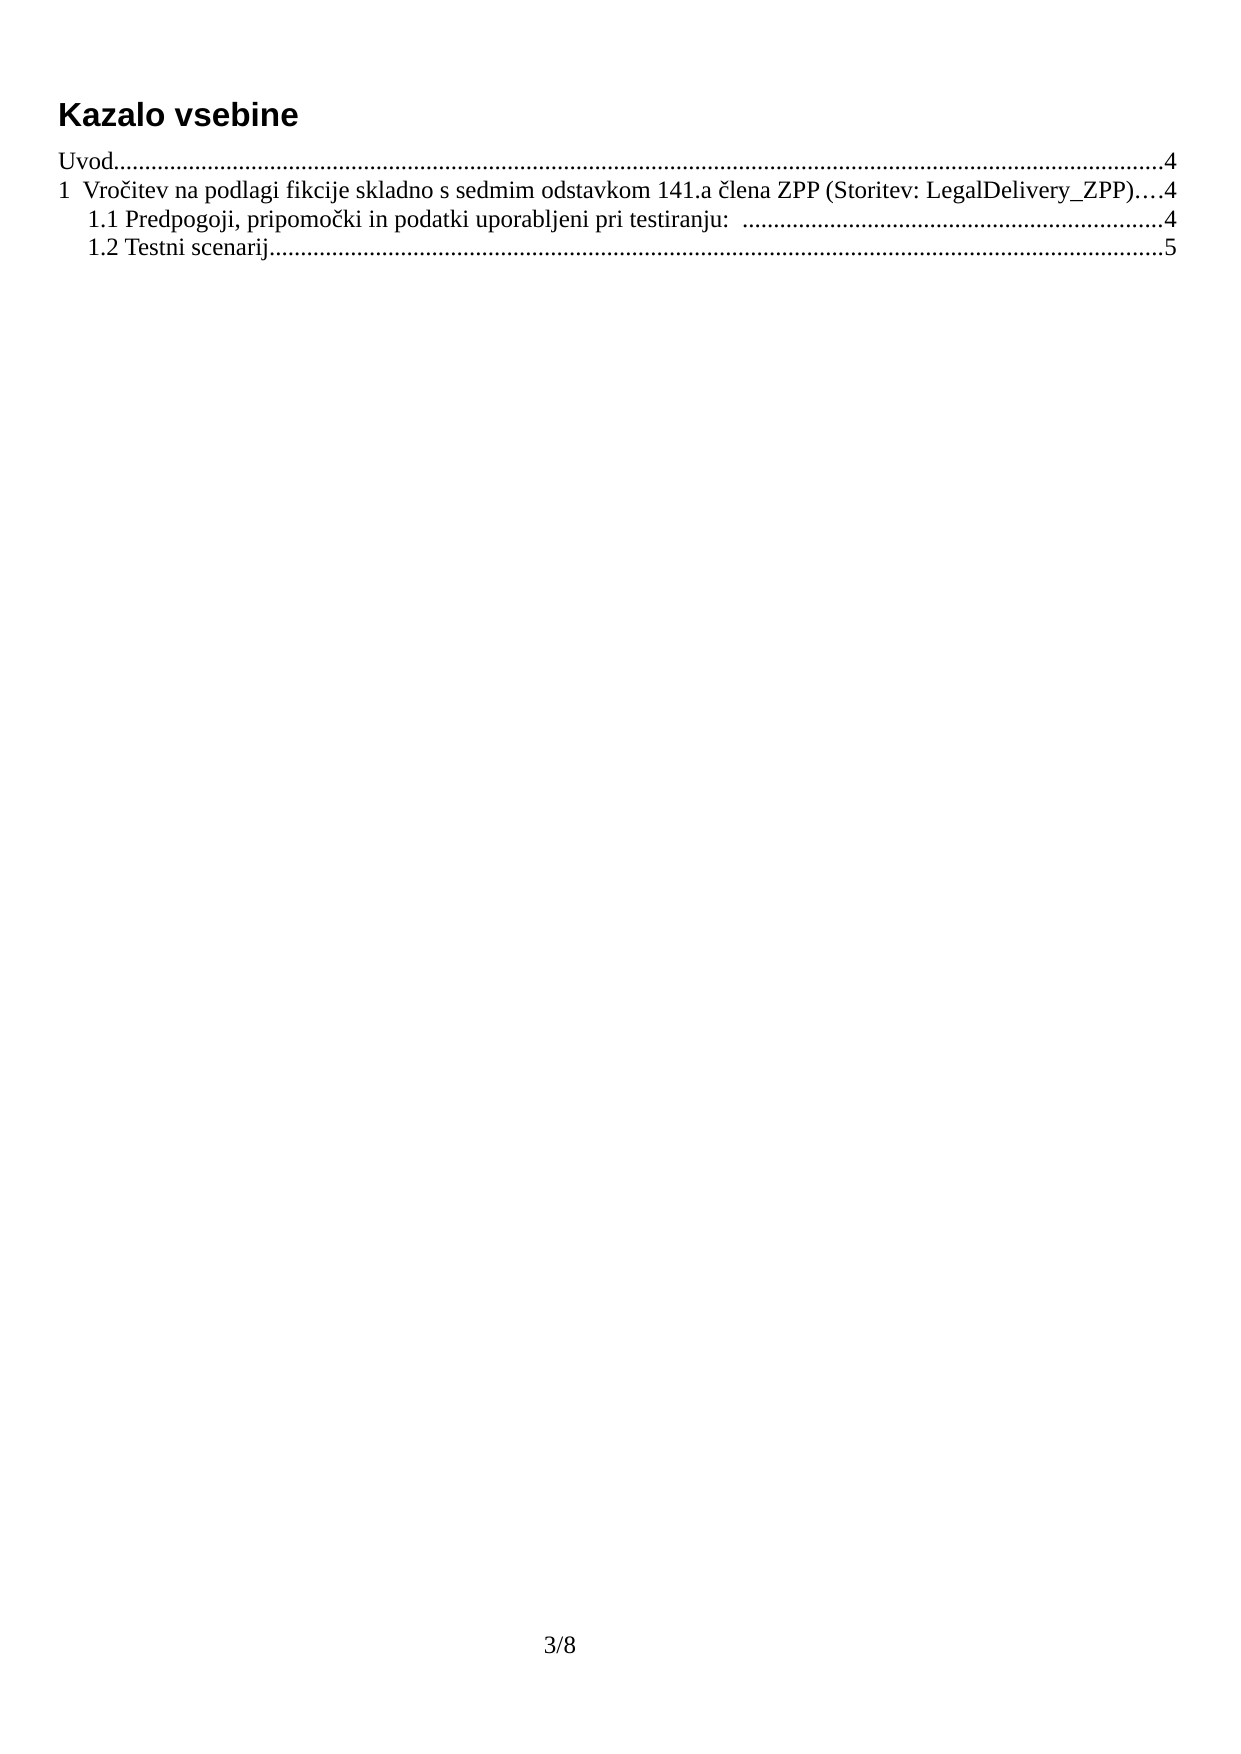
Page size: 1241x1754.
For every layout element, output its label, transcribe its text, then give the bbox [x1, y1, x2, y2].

subtitle Kazalo vsebine [58, 95, 1177, 134]
text 1.1 Predpogoji, pripomočki in podatki uporabljeni pri testiranju: 4 [87, 204, 1177, 232]
text 1.2 Testni scenarij 5 [87, 232, 1177, 261]
text 1 Vročitev na podlagi fikcije skladno s sedmim odstavkom 141.a člena ZPP (Storitev: LegalDelivery_ZPP) 4 [58, 175, 1177, 204]
text Uvod 4 [58, 146, 1177, 175]
